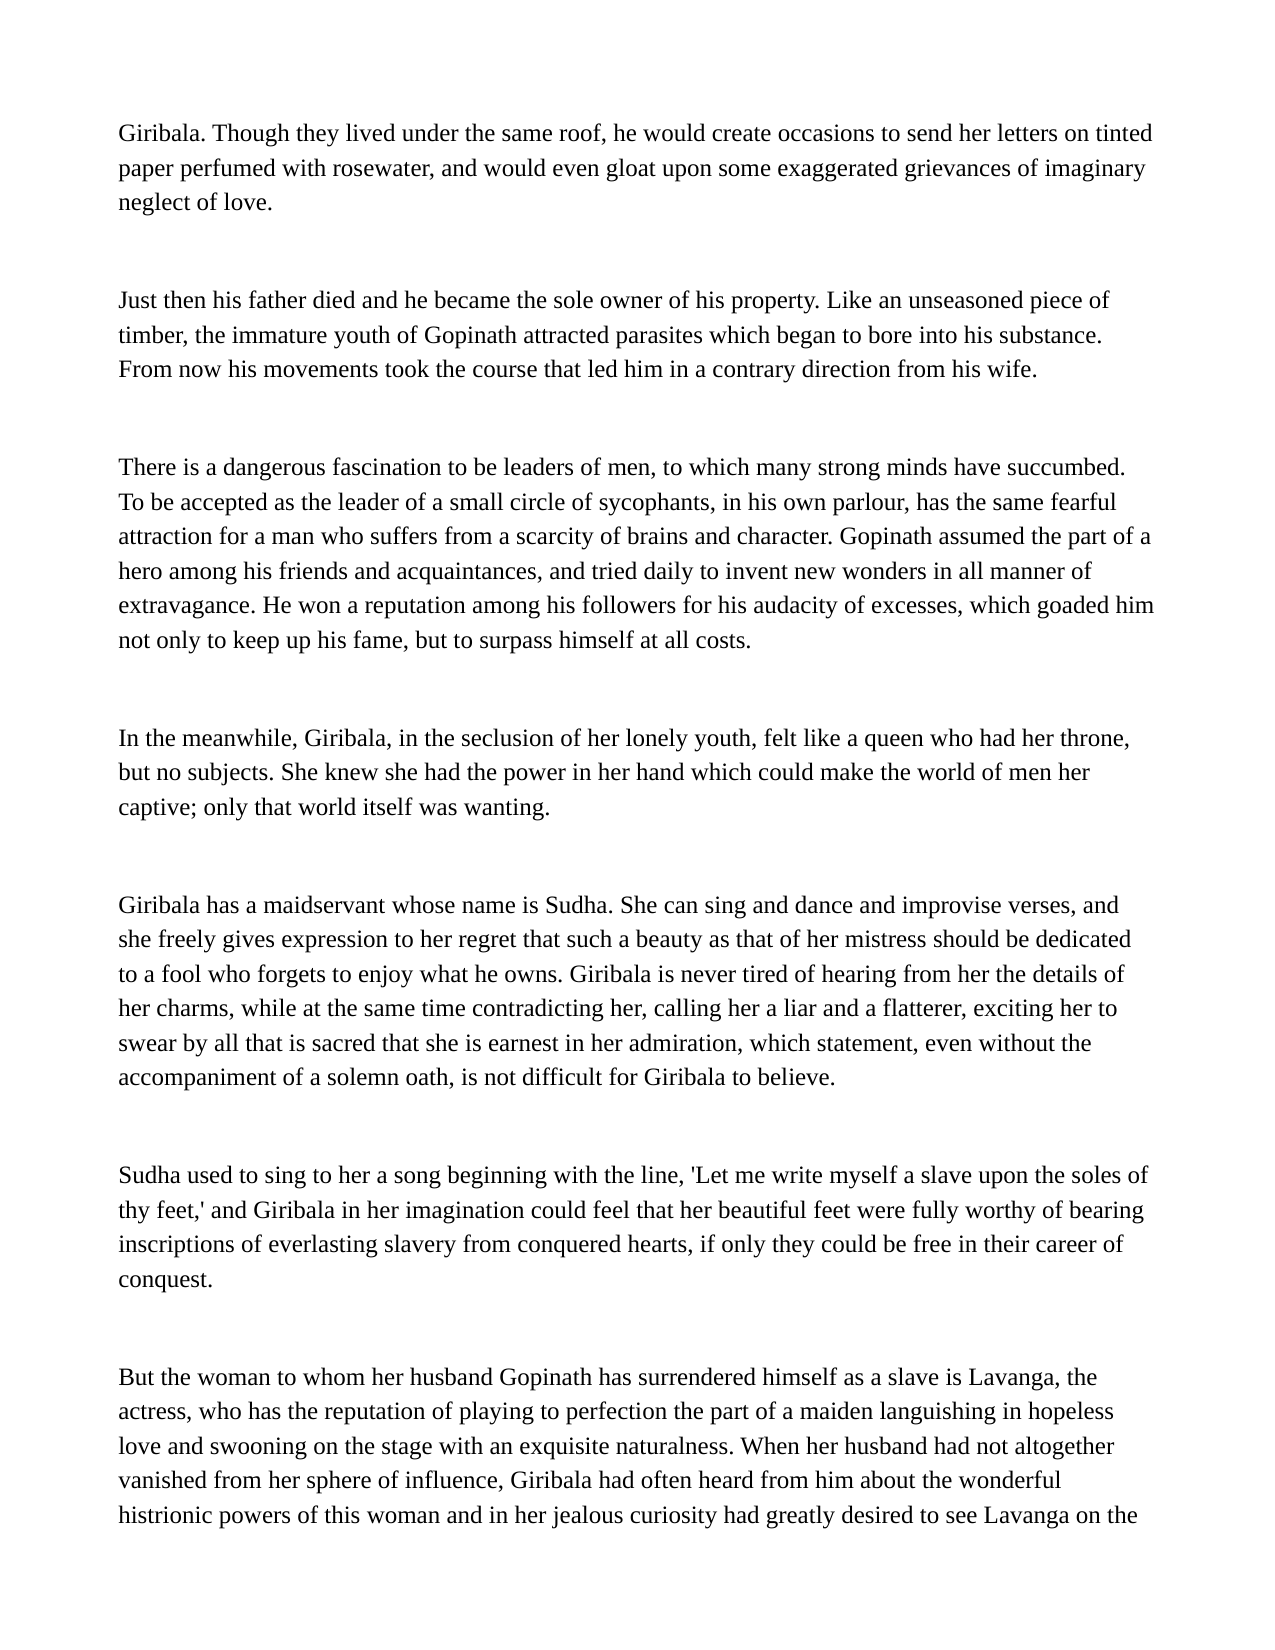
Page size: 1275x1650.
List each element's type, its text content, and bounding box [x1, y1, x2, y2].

text But the woman to whom her husband Gopinath has surrendered himself as a slave is Lavanga, the actress, who has the reputation of playing to perfection the part of a maiden languishing in hopeless love and swooning on the stage with an exquisite naturalness. When her husband had not altogether vanished from her sphere of influence, Giribala had often heard from him about the wonderful histrionic powers of this woman and in her jealous curiosity had greatly desired to see Lavanga on the [118, 1362, 1157, 1529]
text There is a dangerous fascination to be leaders of men, to which many strong minds have succumbed. To be accepted as the leader of a small circle of sycophants, in his own parlour, has the same fearful attraction for a man who suffers from a scarcity of brains and character. Gopinath assumed the part of a hero among his friends and acquaintances, and tried daily to invent new wonders in all manner of extravagance. He won a reputation among his followers for his audacity of excesses, which goaded him not only to keep up his fame, but to surpass himself at all costs. [118, 452, 1157, 653]
text Giribala has a maidservant whose name is Sudha. She can sing and dance and improvise verses, and she freely gives expression to her regret that such a beauty as that of her mistress should be dedicated to a fool who forgets to enjoy what he owns. Giribala is never tired of hearing from her the details of her charms, while at the same time contradicting her, calling her a liar and a flatterer, exciting her to swear by all that is sacred that she is earnest in her admiration, which statement, even without the accompaniment of a solemn oath, is not difficult for Giribala to believe. [118, 890, 1157, 1091]
text Giribala. Though they lived under the same roof, he would create occasions to send her letters on tinted paper perfumed with rosewater, and would even gloat upon some exaggerated grievances of imaginary neglect of love. [118, 118, 1157, 216]
text Just then his father died and he became the sole owner of his property. Like an unseasoned piece of timber, the immature youth of Gopinath attracted parasites which began to bore into his substance. From now his movements took the course that led him in a contrary direction from his wife. [118, 285, 1157, 383]
text Sudha used to sing to her a song beginning with the line, 'Let me write myself a slave upon the soles of thy feet,' and Giribala in her imagination could feel that her beautiful feet were fully worthy of bearing inscriptions of everlasting slavery from conquered hearts, if only they could be free in their career of conquest. [118, 1160, 1157, 1293]
text In the meanwhile, Giribala, in the seclusion of her lonely youth, felt like a queen who had her throne, but no subjects. She knew she had the power in her hand which could make the world of men her captive; only that world itself was wanting. [118, 723, 1157, 821]
